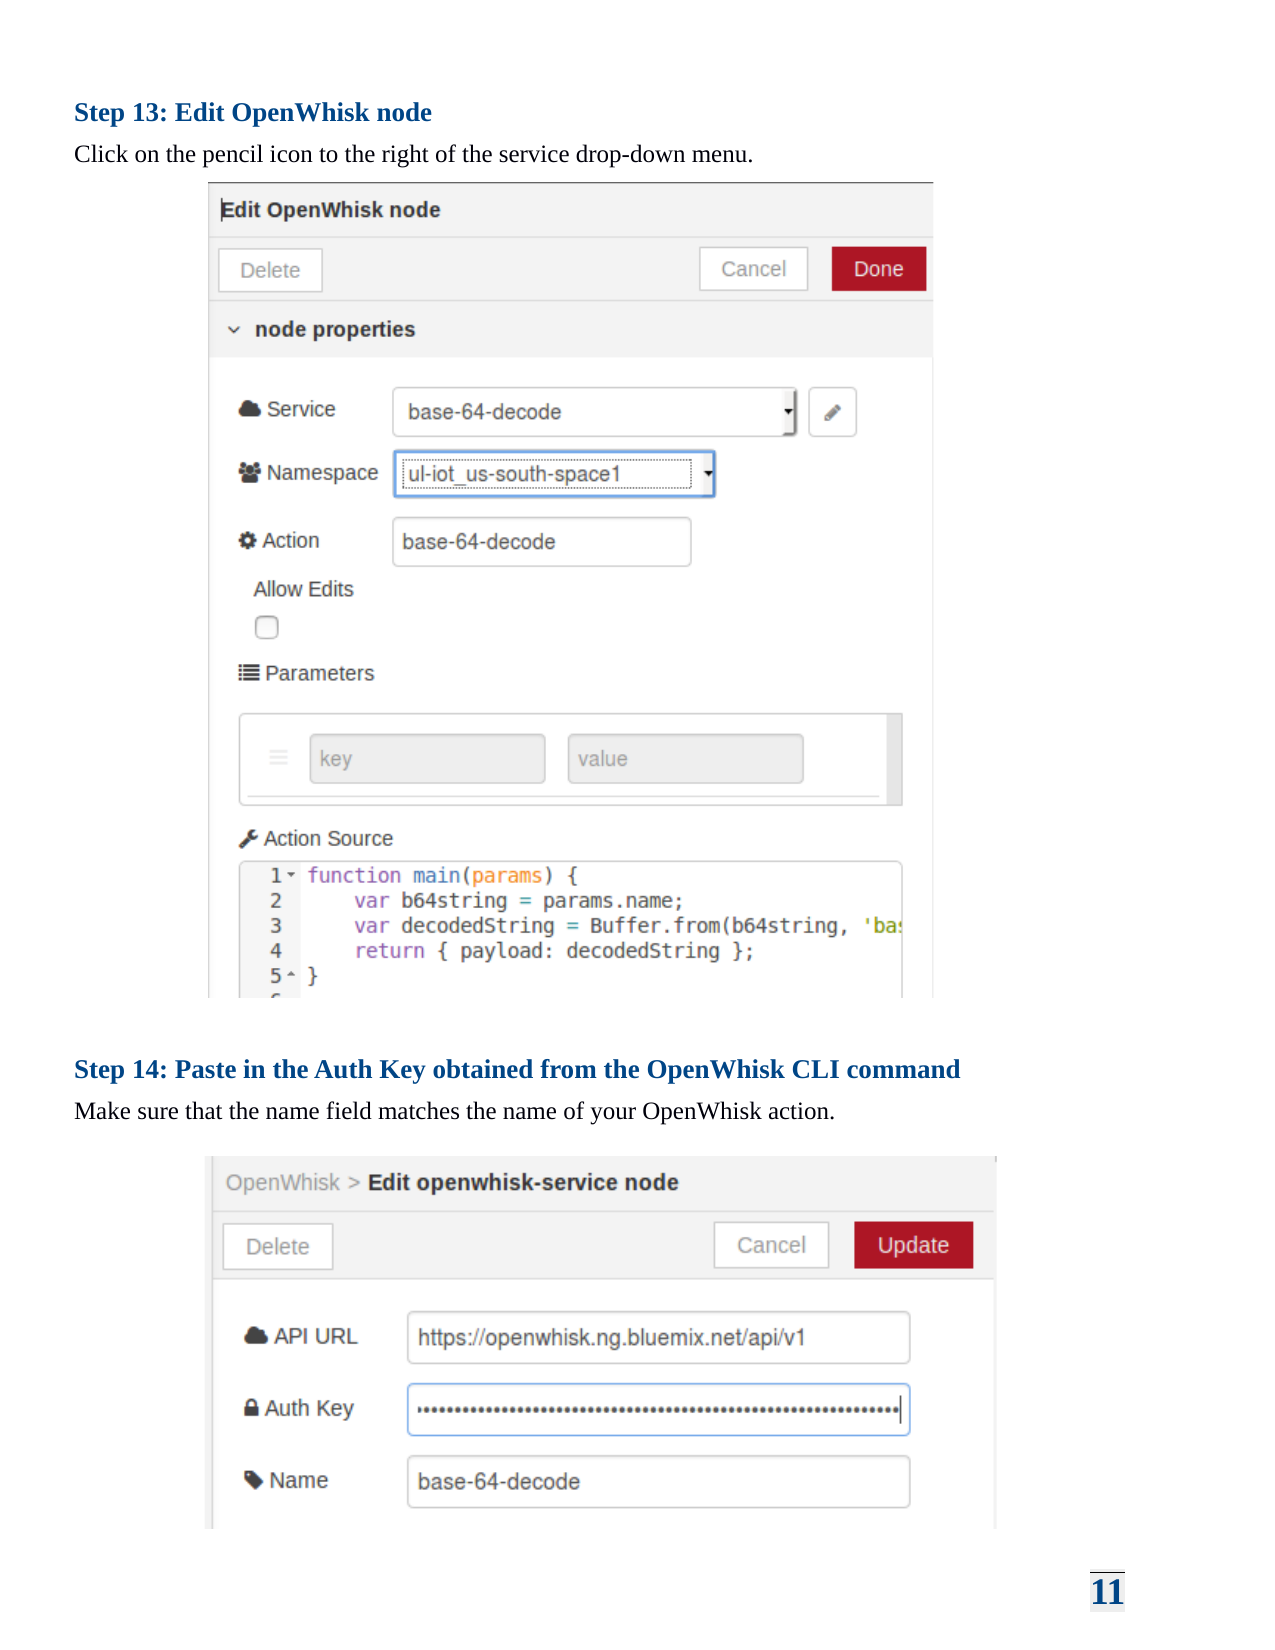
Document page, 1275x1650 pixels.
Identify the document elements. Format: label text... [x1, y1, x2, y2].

subtitle Step 14: Paste in the Auth Key obtained from the OpenWhisk CLI command [74, 1053, 1125, 1085]
text Click on the pencil icon to the right of the service drop-down menu. [74, 139, 1125, 168]
text Make sure that the name field matches the name of your OpenWhisk action. [74, 1096, 1125, 1125]
picture [208, 182, 934, 998]
subtitle Step 13: Edit OpenWhisk node [74, 96, 1125, 127]
picture [204, 1156, 997, 1529]
